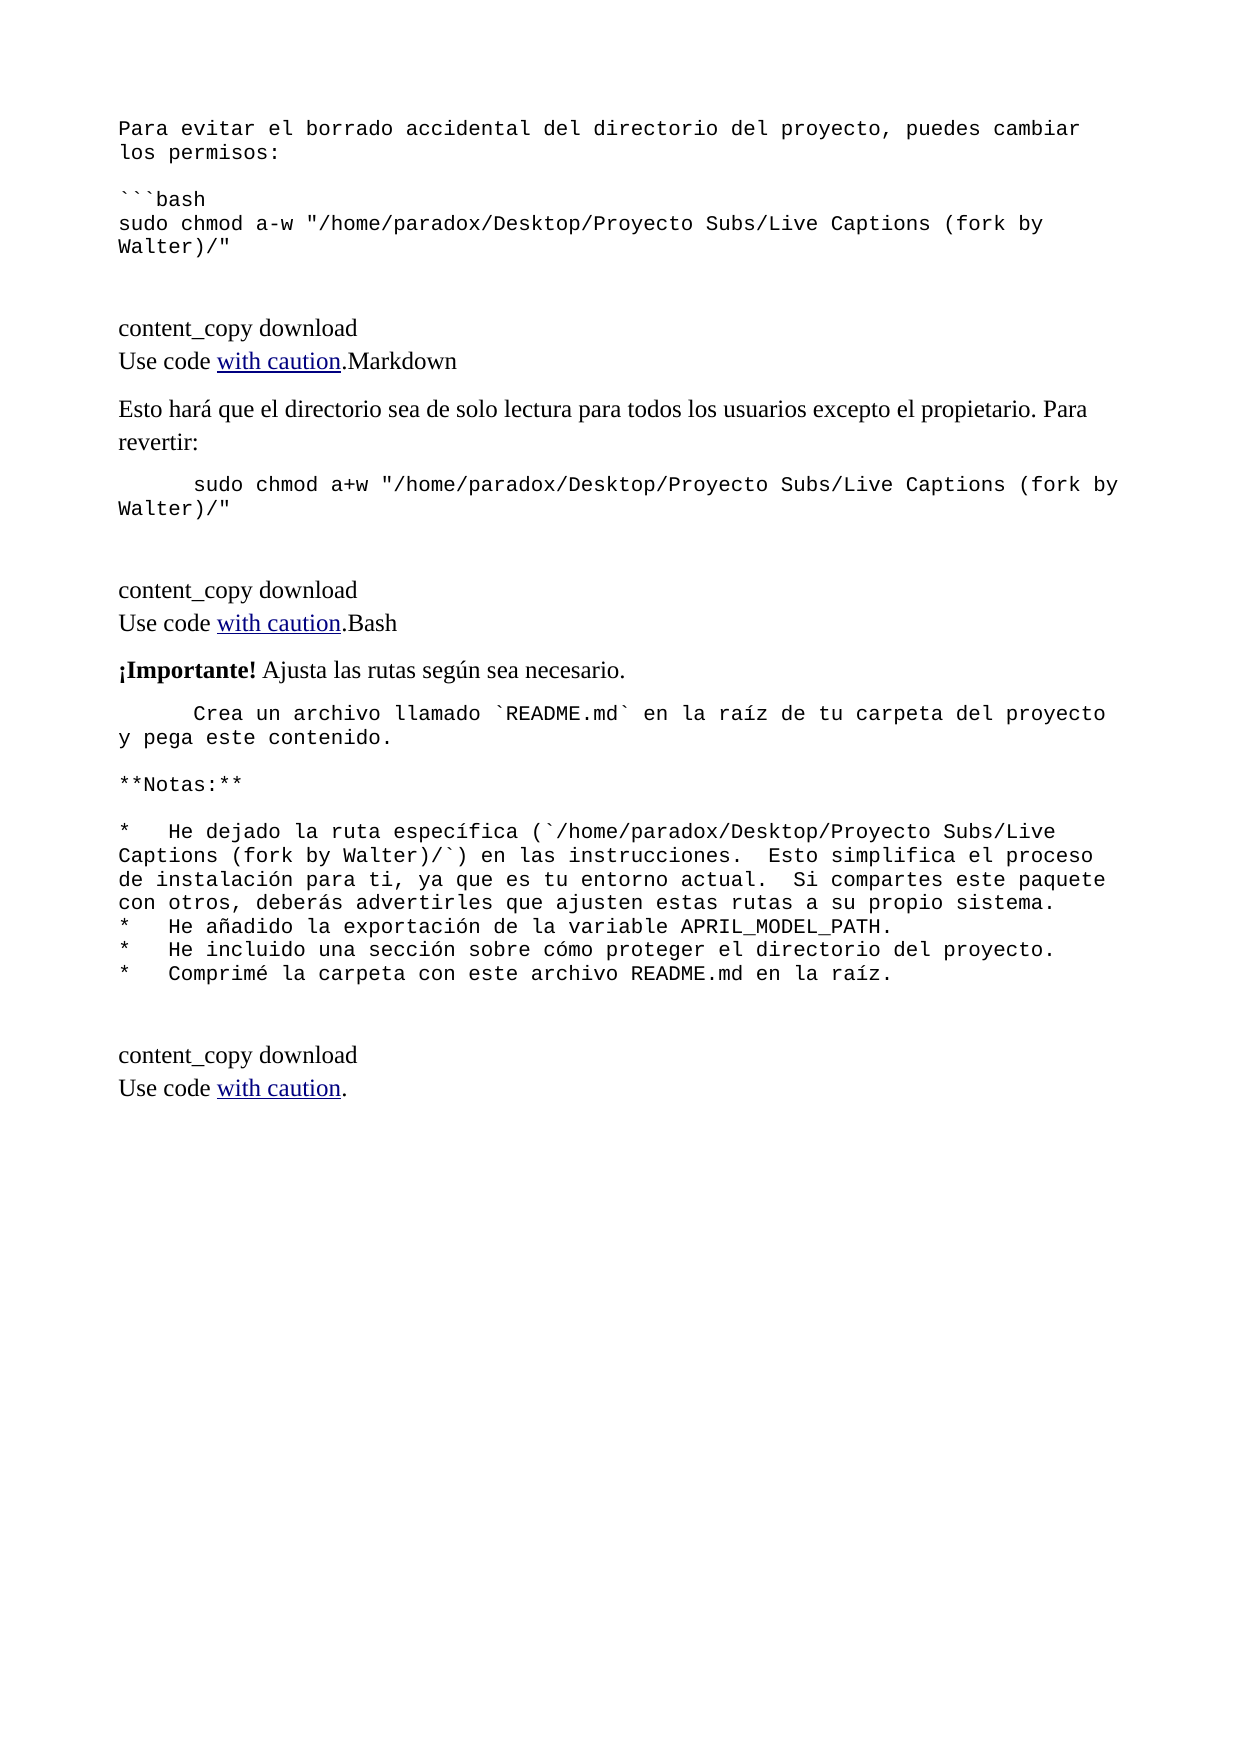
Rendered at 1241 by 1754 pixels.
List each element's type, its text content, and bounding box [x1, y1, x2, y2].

text **Notas:** [118, 774, 1122, 798]
text sudo chmod a-w "/home/paradox/Desktop/Proyecto Subs/Live Captions (fork by Walter)/" [118, 213, 1122, 260]
text content_copy download [118, 313, 1122, 342]
text Use code with caution.Bash [118, 608, 1122, 637]
text Para evitar el borrado accidental del directorio del proyecto, puedes cambiar los permisos: [118, 118, 1122, 165]
text sudo chmod a+w "/home/paradox/Desktop/Proyecto Subs/Live Captions (fork by Walter)/" [118, 474, 1122, 522]
text content_copy download [118, 575, 1122, 603]
text content_copy download [118, 1040, 1122, 1069]
text * He añadido la exportación de la variable APRIL_MODEL_PATH. [118, 916, 1122, 939]
text Esto hará que el directorio sea de solo lectura para todos los usuarios excepto el propietario. Para revertir: [118, 394, 1122, 456]
text ¡Importante! Ajusta las rutas según sea necesario. [118, 655, 1122, 684]
text Crea un archivo llamado `README.md` en la raíz de tu carpeta del proyecto y pega este contenido. [118, 703, 1122, 750]
text Use code with caution. [118, 1073, 1122, 1102]
text * Comprimé la carpeta con este archivo README.md en la raíz. [118, 963, 1122, 987]
text * He dejado la ruta específica (`/home/paradox/Desktop/Proyecto Subs/Live Captions (fork by Walter)/`) en las instrucciones. Esto simplifica el proceso de instalación para ti, ya que es tu entorno actual. Si compartes este paquete con otros, deberás advertirles que ajusten estas rutas a su propio sistema. [118, 821, 1122, 916]
text ```bash [118, 189, 1122, 213]
text Use code with caution.Markdown [118, 346, 1122, 375]
text * He incluido una sección sobre cómo proteger el directorio del proyecto. [118, 939, 1122, 963]
